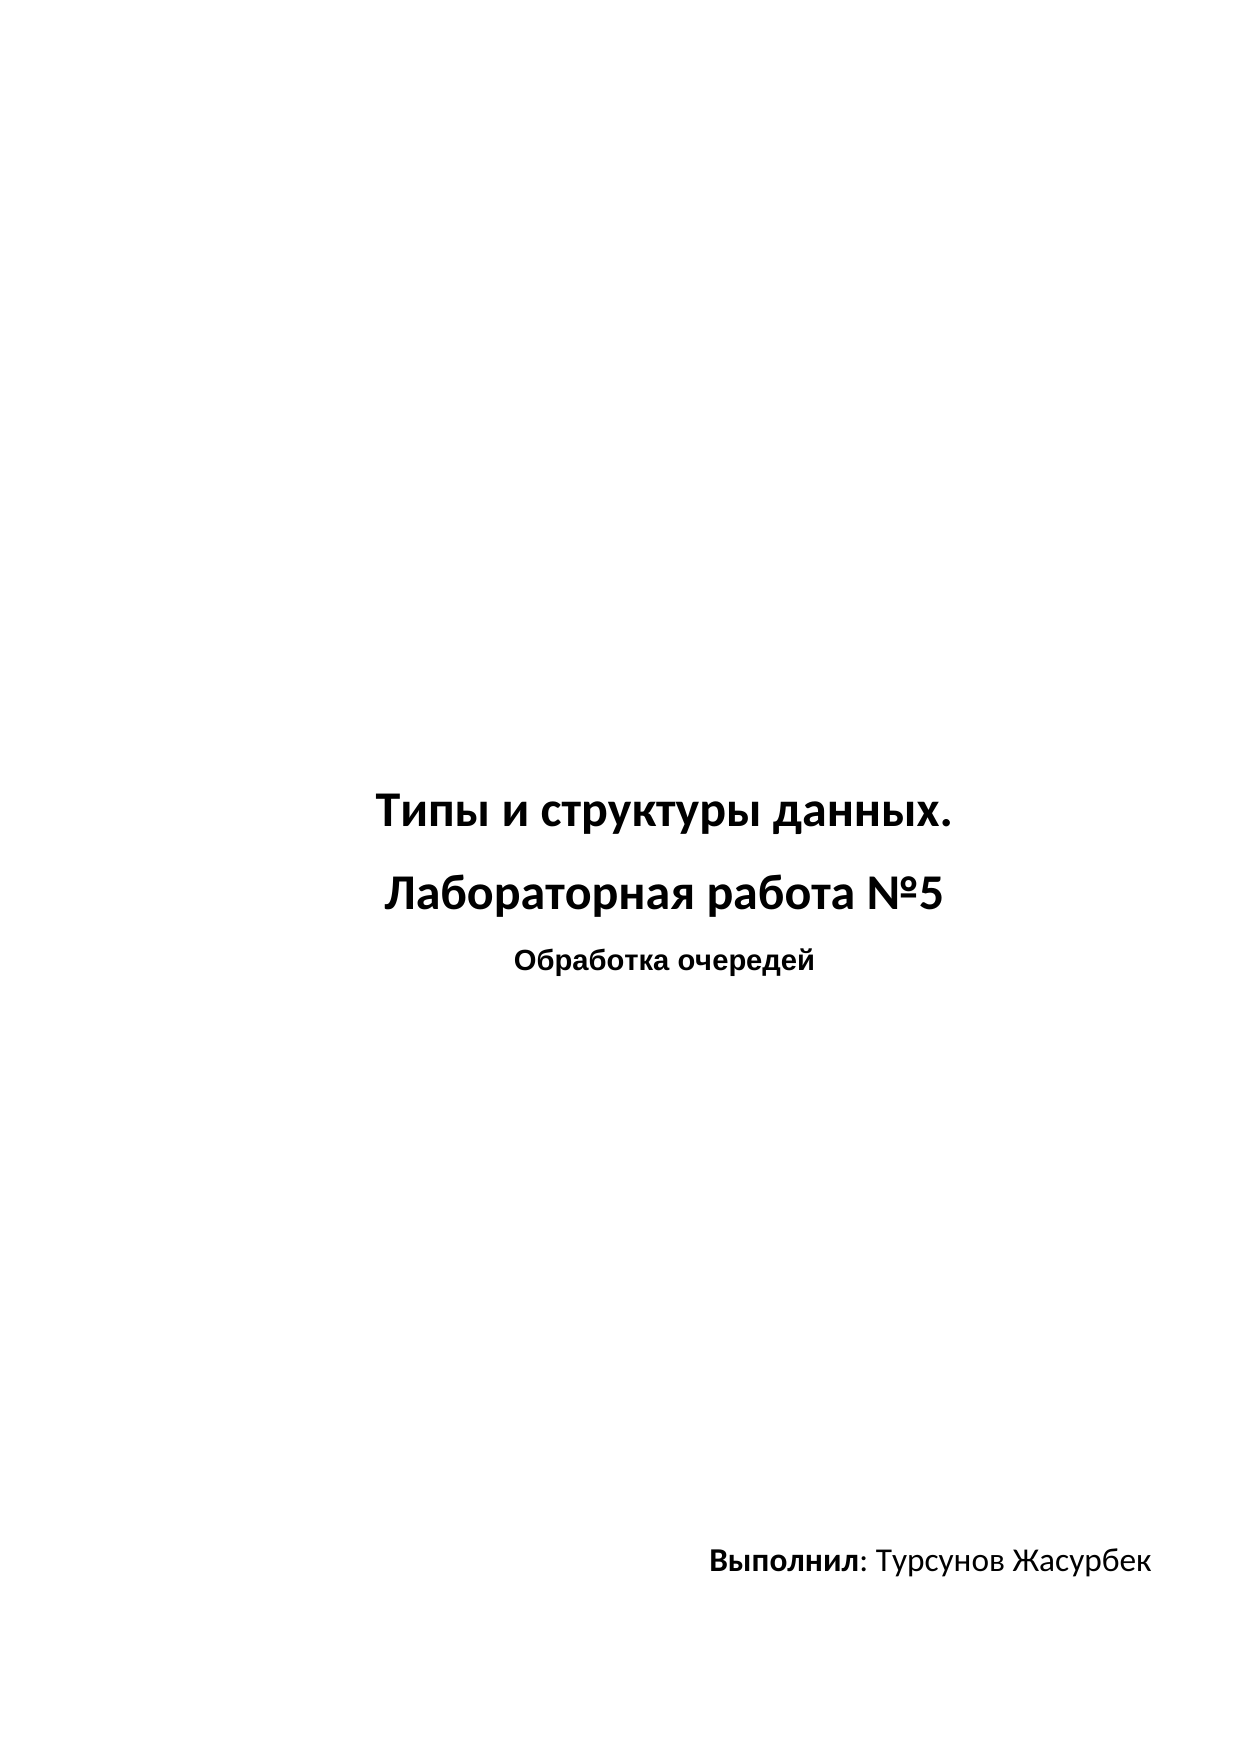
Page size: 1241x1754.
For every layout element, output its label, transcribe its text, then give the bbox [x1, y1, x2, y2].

text Выполнил: Турсунов Жасурбек [177, 1539, 1152, 1580]
text Лабораторная работа №5 [177, 861, 1152, 922]
subtitle Обработка очередей [177, 943, 1152, 977]
text Типы и структуры данных. [177, 778, 1152, 839]
